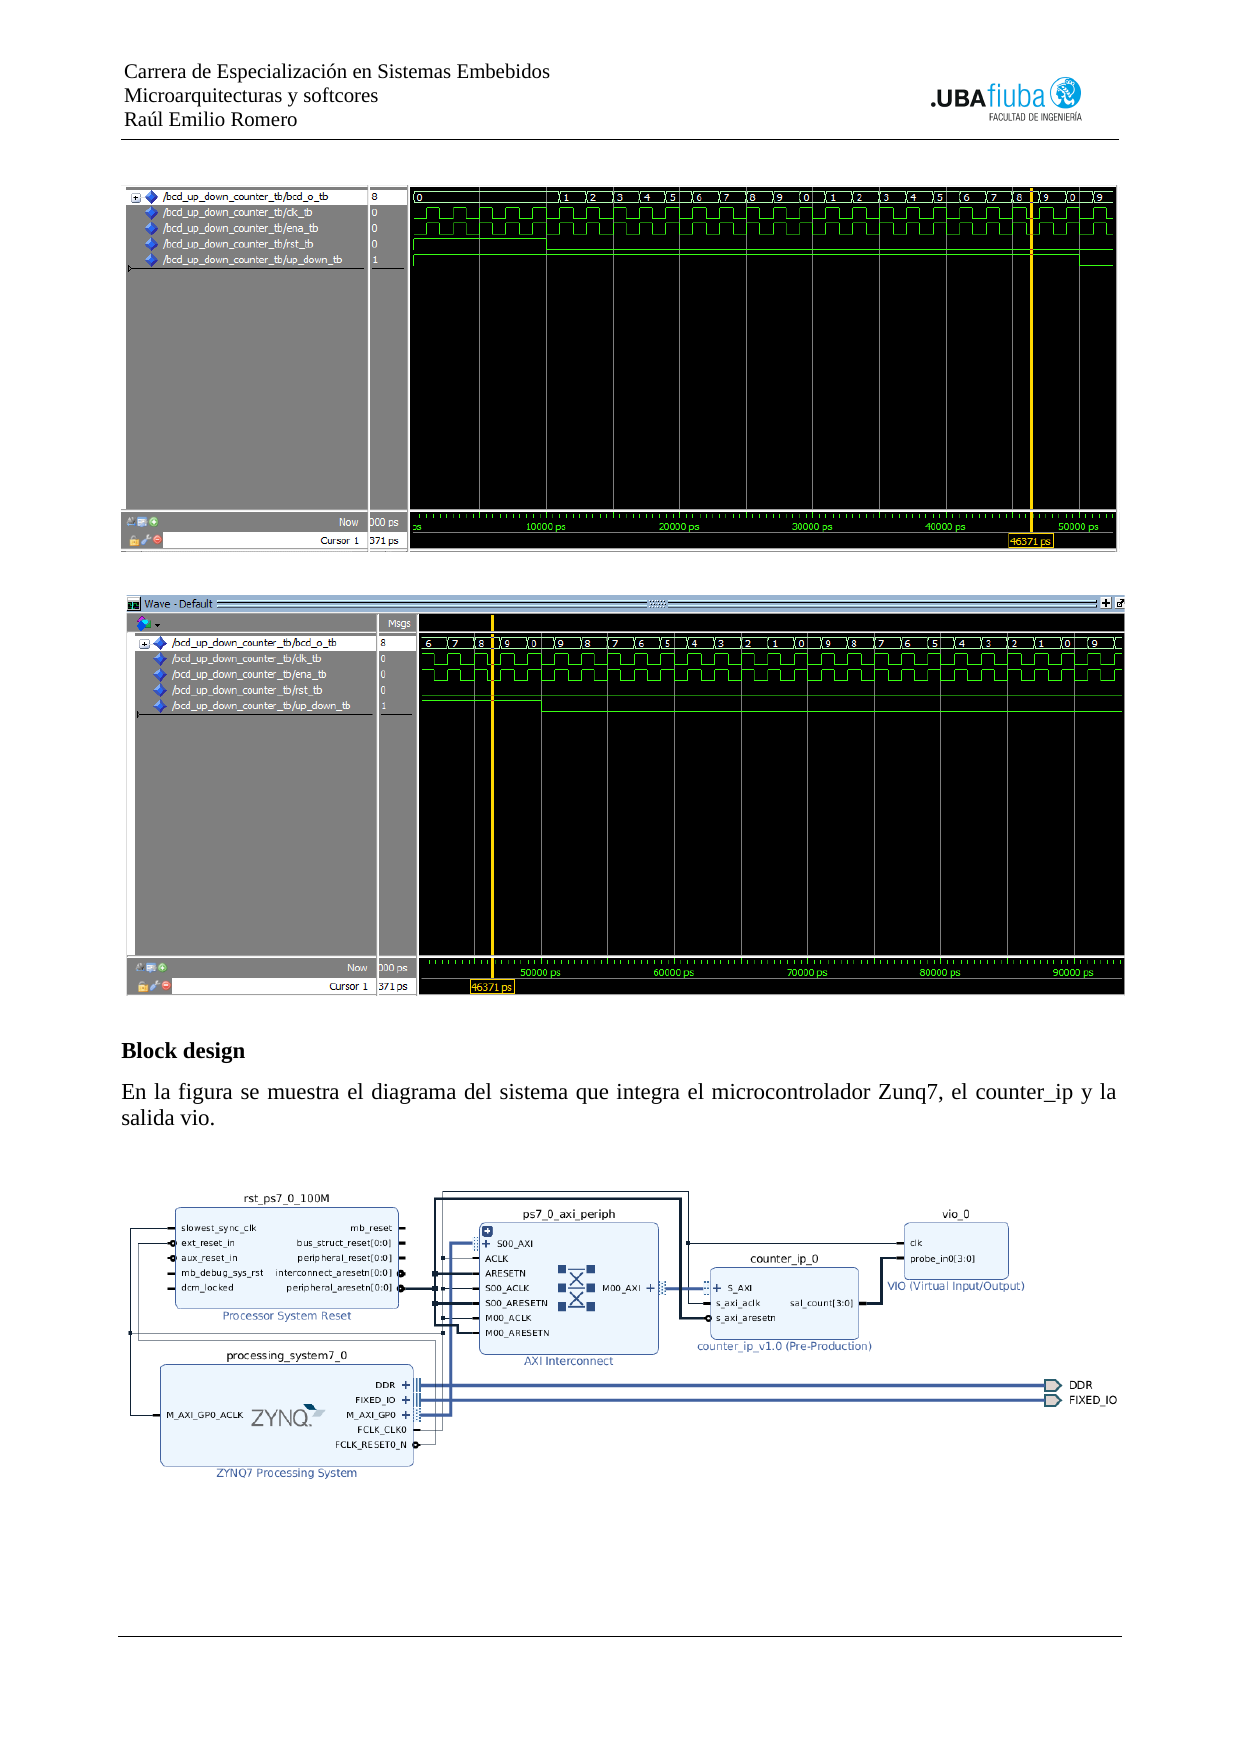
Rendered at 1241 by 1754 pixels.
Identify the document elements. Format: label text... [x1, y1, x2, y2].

picture [915, 62, 1100, 133]
picture [121, 1145, 1120, 1495]
text En la figura se muestra el diagrama del sistema que integra el microcontrolador Zunq7, el counter_ip y la salida vio. [121, 1078, 1119, 1130]
picture [121, 185, 1120, 552]
picture [126, 595, 1125, 996]
text Block design [121, 1037, 1119, 1063]
